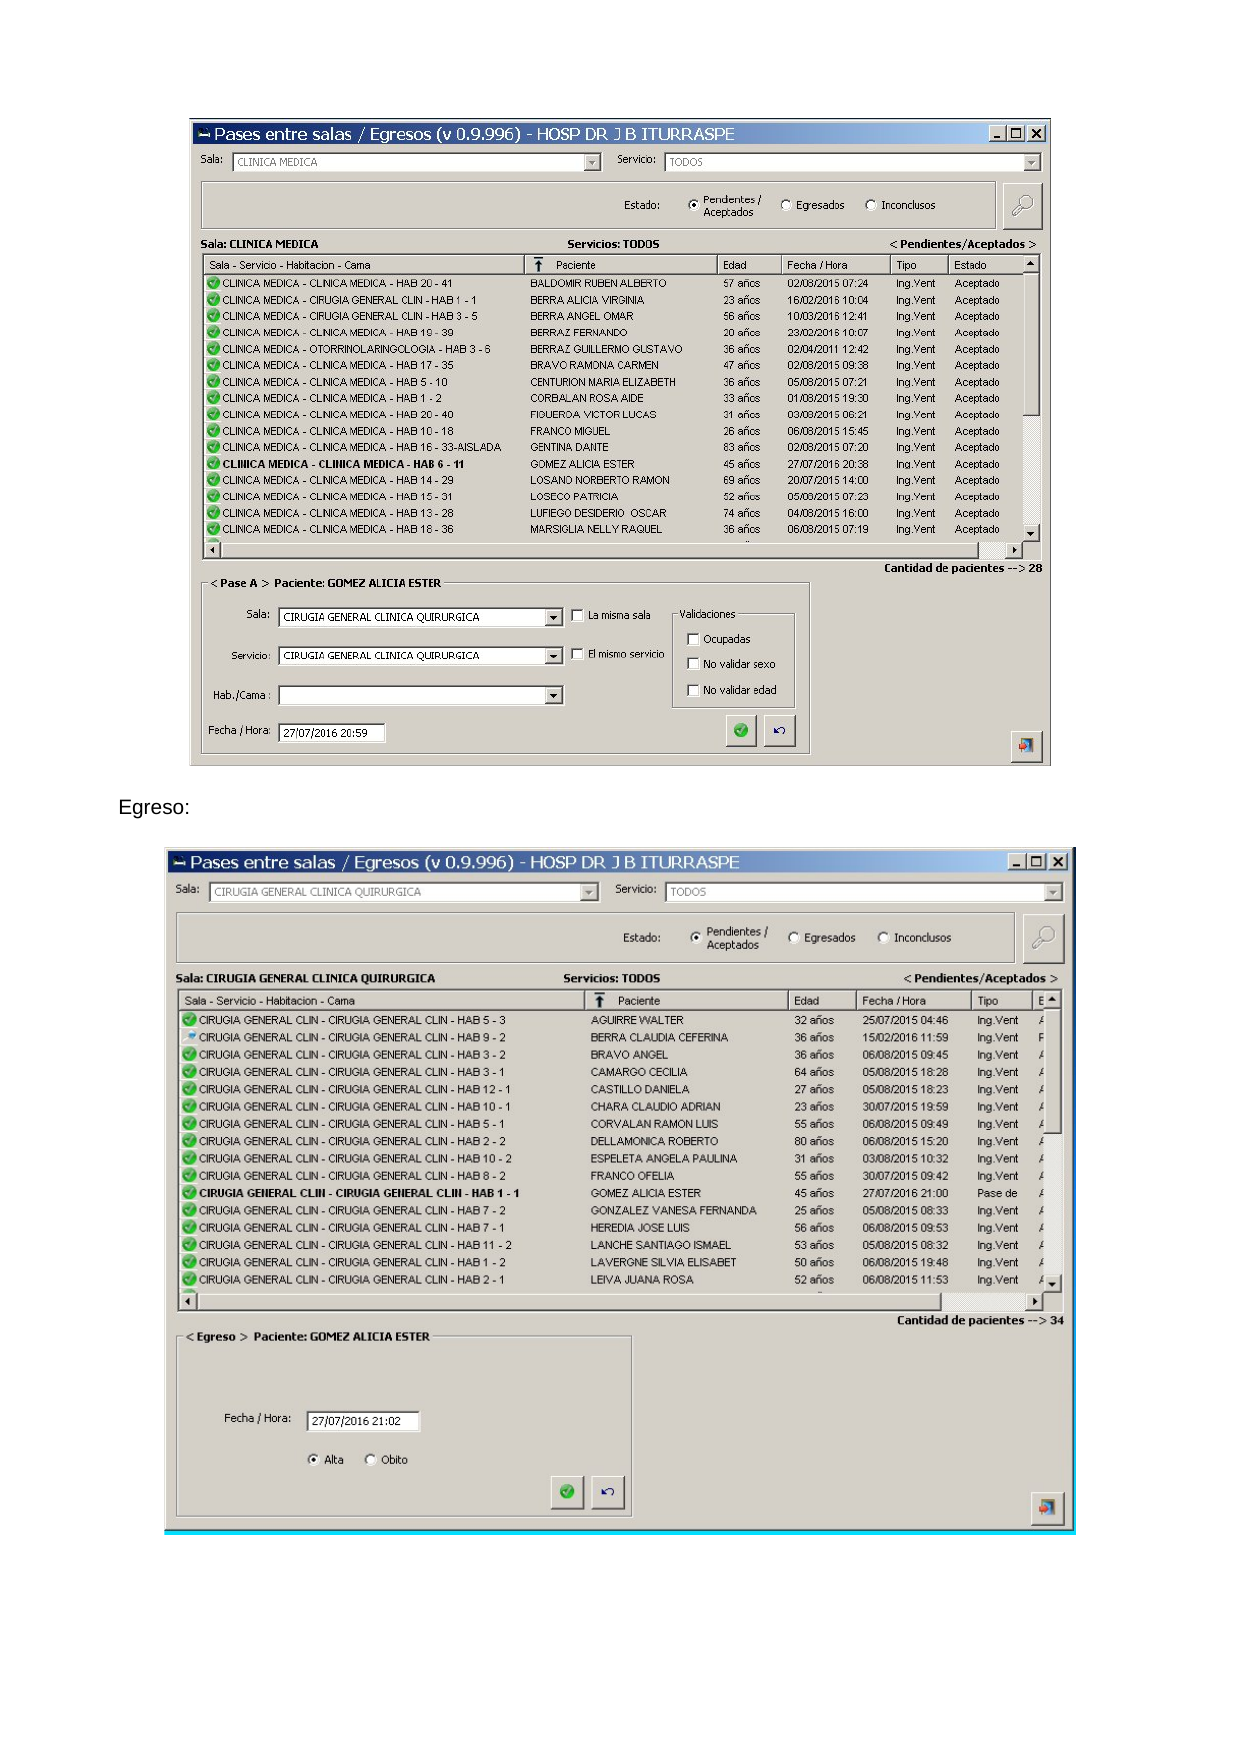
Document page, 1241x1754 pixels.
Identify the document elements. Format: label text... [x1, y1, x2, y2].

text Egreso: [118, 794, 1122, 818]
picture [189, 118, 1051, 766]
picture [164, 847, 1076, 1535]
